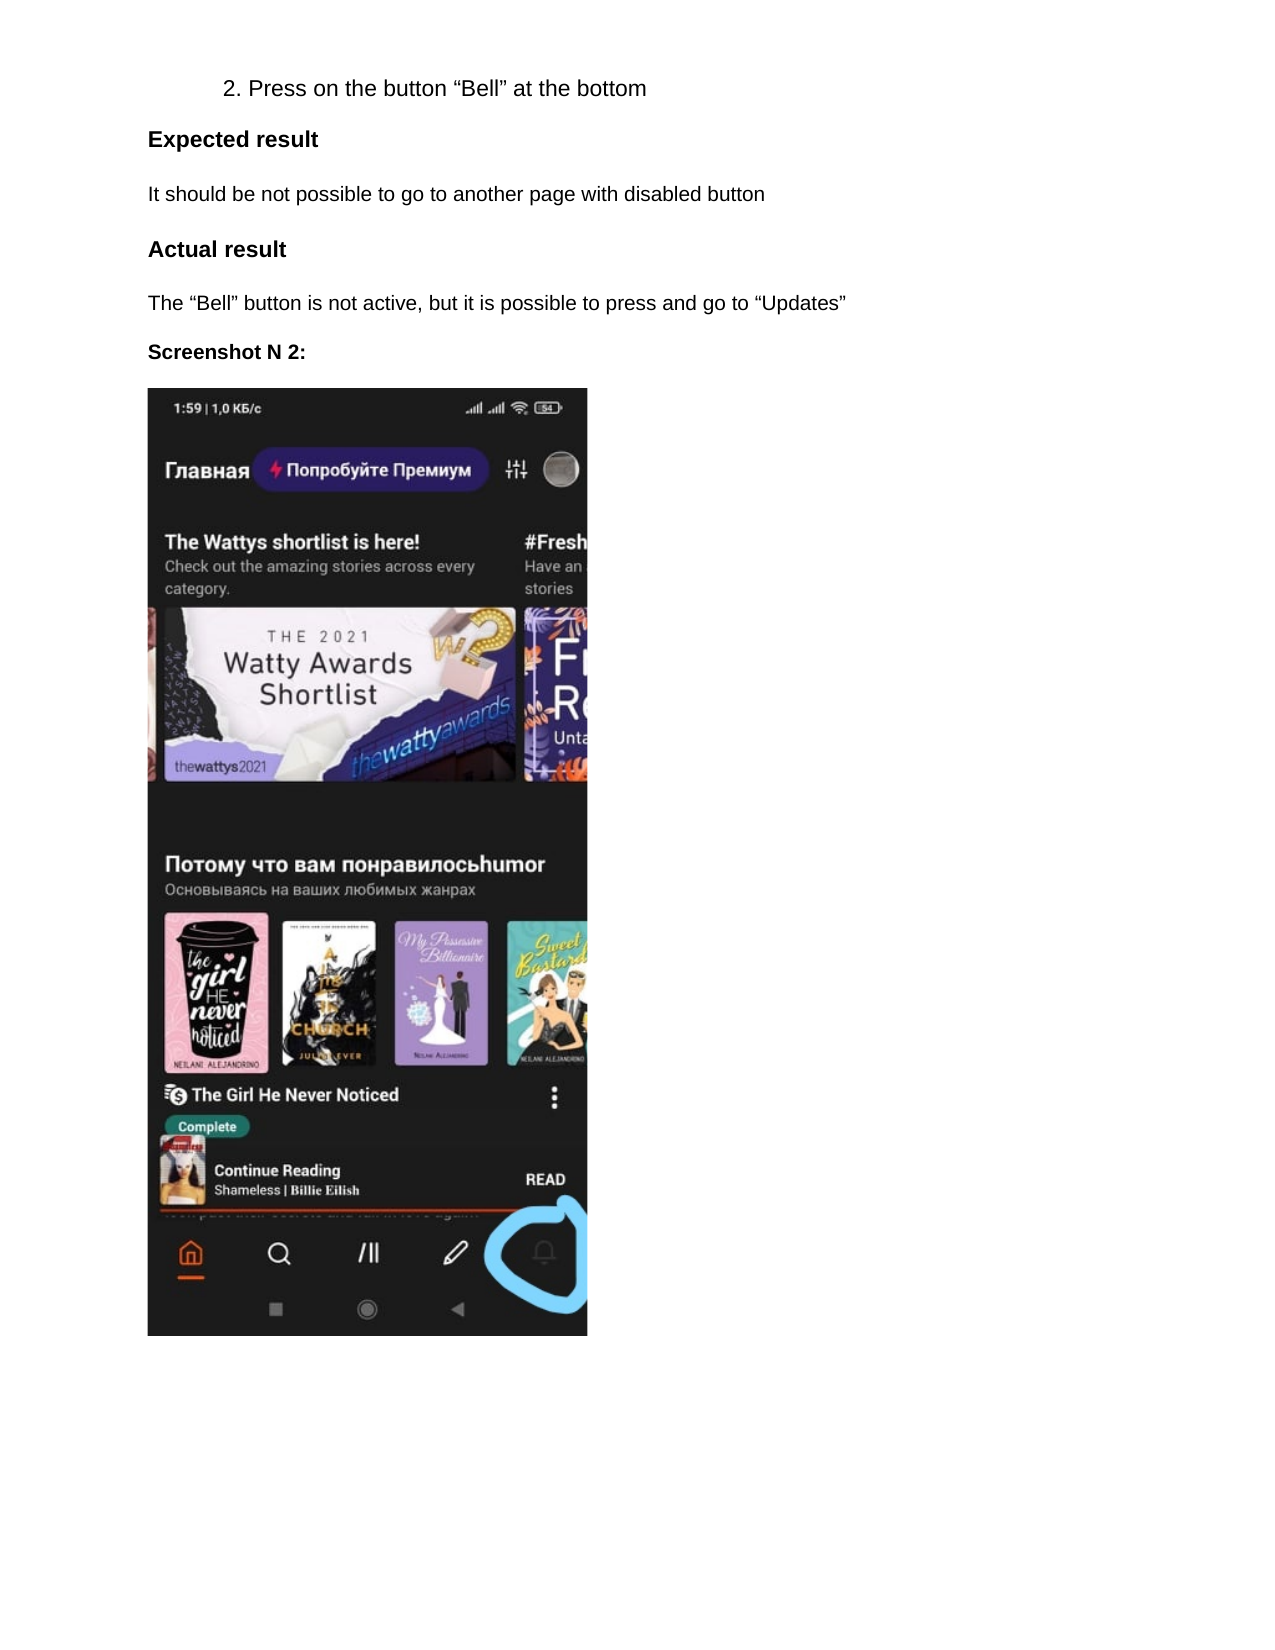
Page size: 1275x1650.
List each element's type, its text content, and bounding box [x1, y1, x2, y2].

text Expected result [148, 126, 1125, 153]
text Actual result [148, 236, 1125, 262]
text 2. Press on the button “Bell” at the bottom [223, 75, 1125, 101]
text It should be not possible to go to another page with disabled button [148, 182, 1125, 206]
text The “Bell” button is not active, but it is possible to press and go to “Updates” [148, 291, 1125, 315]
text Screenshot N 2: [148, 340, 1125, 364]
picture [147, 388, 588, 1336]
